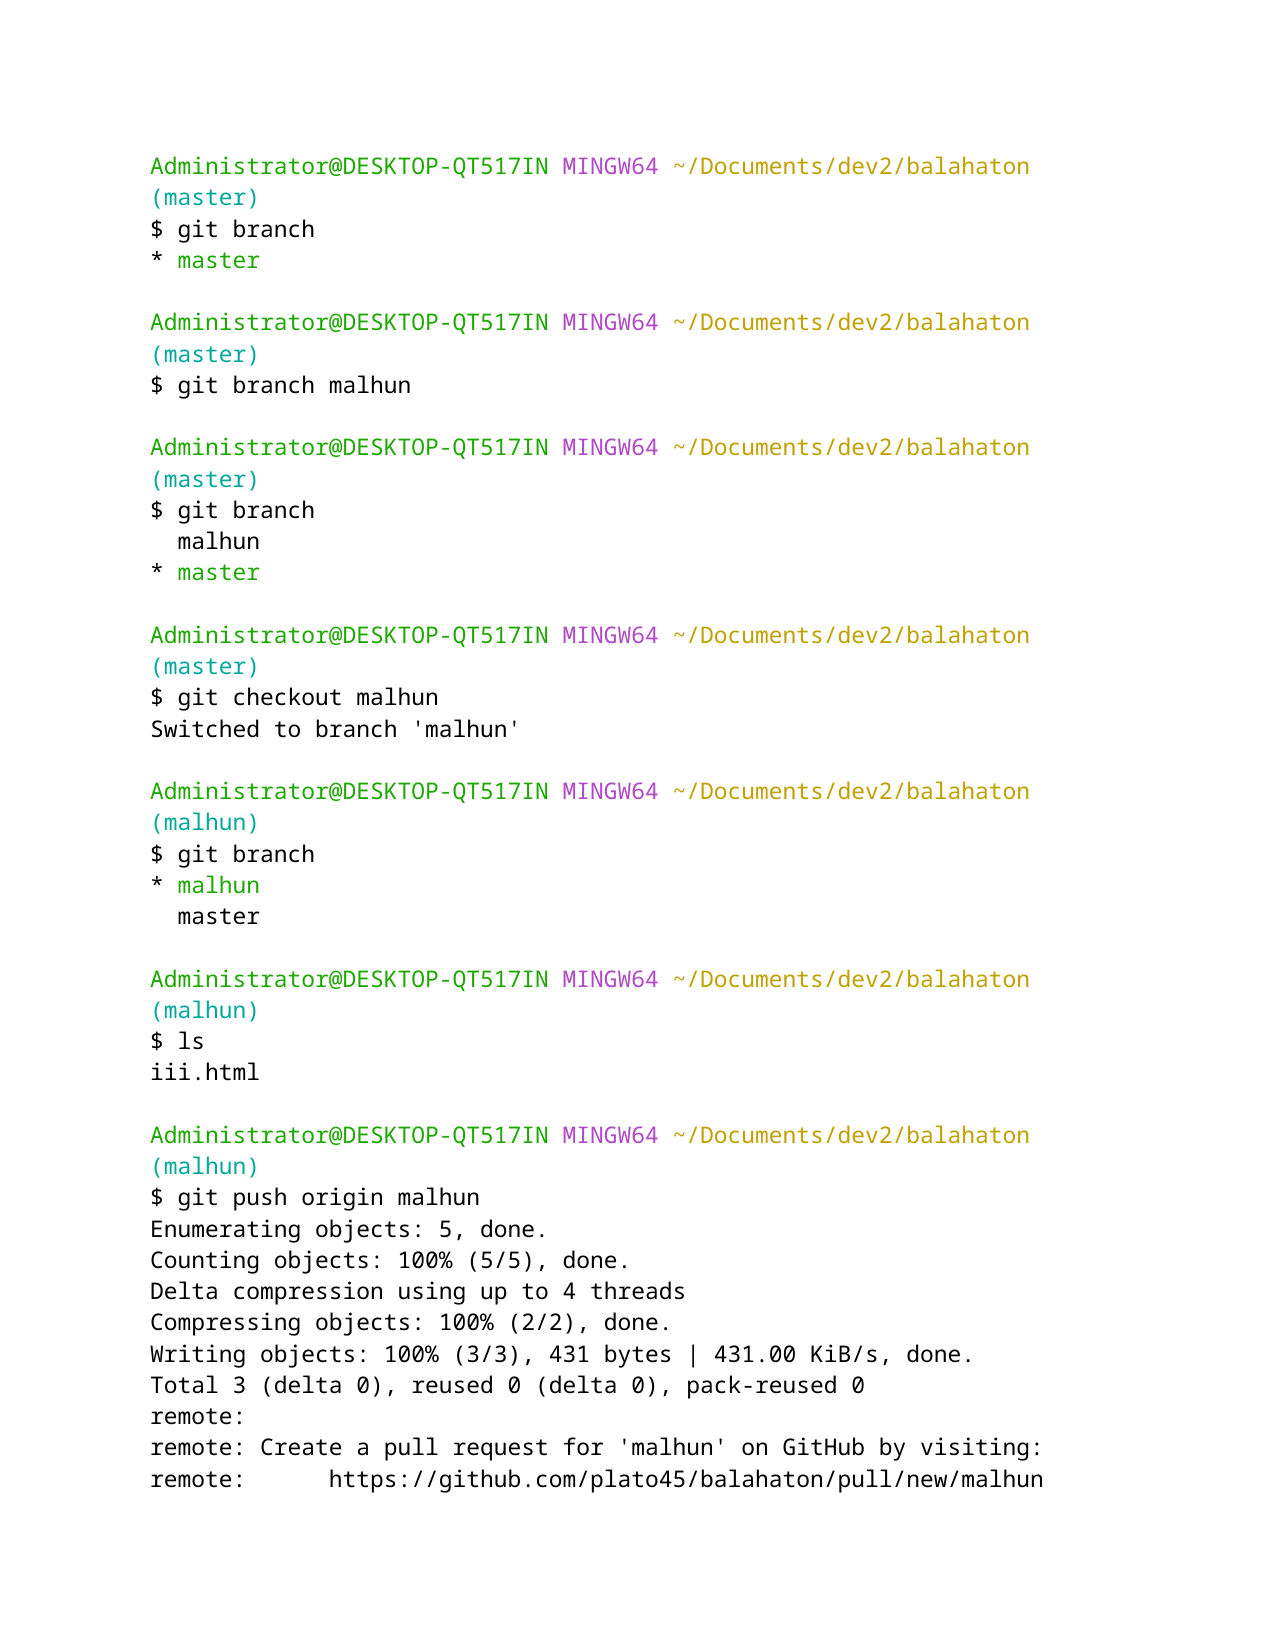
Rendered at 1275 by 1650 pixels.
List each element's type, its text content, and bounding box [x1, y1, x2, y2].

text Administrator@DESKTOP-QT517IN MINGW64 ~/Documents/dev2/balahaton (malhun) [150, 1119, 1125, 1181]
text malhun [150, 525, 1125, 556]
text remote: Create a pull request for 'malhun' on GitHub by visiting: [150, 1431, 1125, 1462]
text Delta compression using up to 4 threads [150, 1275, 1125, 1306]
text remote: [150, 1400, 1125, 1431]
text * master [150, 556, 1125, 587]
text Administrator@DESKTOP-QT517IN MINGW64 ~/Documents/dev2/balahaton (master) [150, 150, 1125, 212]
text $ git branch malhun [150, 369, 1125, 400]
text * master [150, 244, 1125, 275]
text Administrator@DESKTOP-QT517IN MINGW64 ~/Documents/dev2/balahaton (master) [150, 619, 1125, 681]
text Switched to branch 'malhun' [150, 712, 1125, 744]
text $ git branch [150, 212, 1125, 244]
text $ git push origin malhun [150, 1181, 1125, 1212]
text Writing objects: 100% (3/3), 431 bytes | 431.00 KiB/s, done. [150, 1337, 1125, 1369]
text $ git branch [150, 837, 1125, 869]
text Administrator@DESKTOP-QT517IN MINGW64 ~/Documents/dev2/balahaton (malhun) [150, 962, 1125, 1025]
text $ git branch [150, 494, 1125, 525]
text Total 3 (delta 0), reused 0 (delta 0), pack-reused 0 [150, 1369, 1125, 1400]
text $ git checkout malhun [150, 681, 1125, 712]
text $ ls [150, 1025, 1125, 1056]
text Administrator@DESKTOP-QT517IN MINGW64 ~/Documents/dev2/balahaton (malhun) [150, 775, 1125, 837]
text Enumerating objects: 5, done. [150, 1212, 1125, 1244]
text remote: https://github.com/plato45/balahaton/pull/new/malhun [150, 1462, 1125, 1494]
text iii.html [150, 1056, 1125, 1087]
text Counting objects: 100% (5/5), done. [150, 1244, 1125, 1275]
text Administrator@DESKTOP-QT517IN MINGW64 ~/Documents/dev2/balahaton (master) [150, 306, 1125, 369]
text Compressing objects: 100% (2/2), done. [150, 1306, 1125, 1337]
text Administrator@DESKTOP-QT517IN MINGW64 ~/Documents/dev2/balahaton (master) [150, 431, 1125, 494]
text * malhun [150, 869, 1125, 900]
text master [150, 900, 1125, 931]
